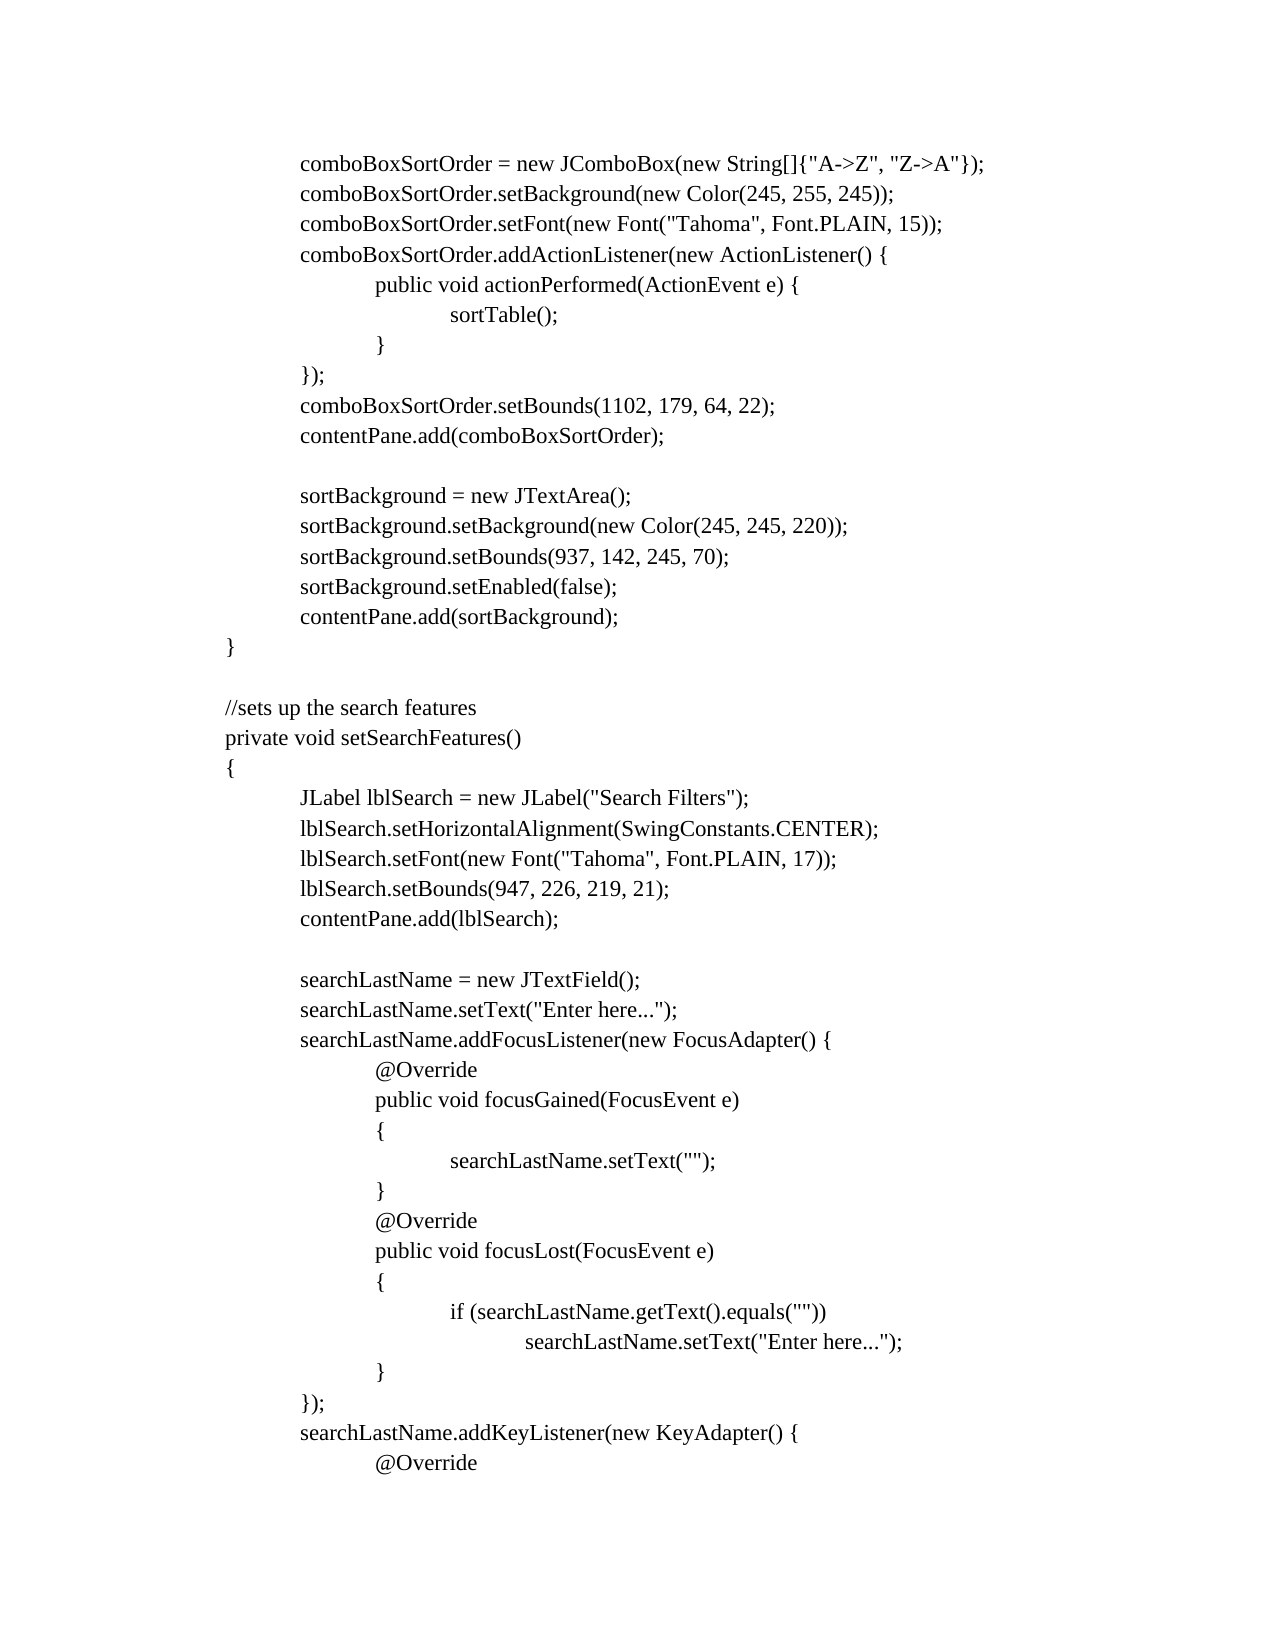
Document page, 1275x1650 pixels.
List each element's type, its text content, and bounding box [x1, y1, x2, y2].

text }); [150, 361, 1125, 388]
text @Override [150, 1207, 1125, 1234]
text sortBackground = new JTextArea(); [150, 482, 1125, 509]
text @Override [150, 1056, 1125, 1083]
text lblSearch.setFont(new Font("Tahoma", Font.PLAIN, 17)); [150, 845, 1125, 871]
text contentPane.add(lblSearch); [150, 905, 1125, 932]
text sortBackground.setEnabled(false); [150, 573, 1125, 599]
text sortBackground.setBackground(new Color(245, 245, 220)); [150, 512, 1125, 539]
text comboBoxSortOrder.setBounds(1102, 179, 64, 22); [150, 392, 1125, 418]
text searchLastName.addKeyListener(new KeyAdapter() { [150, 1419, 1125, 1445]
text @Override [150, 1449, 1125, 1475]
text } [150, 331, 1125, 358]
text lblSearch.setHorizontalAlignment(SwingConstants.CENTER); [150, 814, 1125, 841]
text }); [150, 1388, 1125, 1415]
text comboBoxSortOrder.addActionListener(new ActionListener() { [150, 241, 1125, 267]
text { [150, 1268, 1125, 1294]
text comboBoxSortOrder = new JComboBox(new String[]{"A->Z", "Z->A"}); [150, 150, 1125, 176]
text public void focusLost(FocusEvent e) [150, 1237, 1125, 1264]
text } [150, 1177, 1125, 1203]
text contentPane.add(comboBoxSortOrder); [150, 422, 1125, 448]
text searchLastName.setText("Enter here..."); [150, 996, 1125, 1022]
text searchLastName.addFocusListener(new FocusAdapter() { [150, 1026, 1125, 1052]
text public void actionPerformed(ActionEvent e) { [150, 271, 1125, 297]
text { [150, 1117, 1125, 1143]
text public void focusGained(FocusEvent e) [150, 1086, 1125, 1113]
text lblSearch.setBounds(947, 226, 219, 21); [150, 875, 1125, 901]
text comboBoxSortOrder.setFont(new Font("Tahoma", Font.PLAIN, 15)); [150, 210, 1125, 237]
text if (searchLastName.getText().equals("")) [150, 1298, 1125, 1324]
text { [150, 754, 1125, 781]
text sortBackground.setBounds(937, 142, 245, 70); [150, 543, 1125, 569]
text //sets up the search features [150, 694, 1125, 720]
text } [150, 1358, 1125, 1385]
text private void setSearchFeatures() [150, 724, 1125, 750]
text searchLastName.setText(""); [150, 1147, 1125, 1173]
text contentPane.add(sortBackground); [150, 603, 1125, 629]
text searchLastName = new JTextField(); [150, 966, 1125, 992]
text sortTable(); [150, 301, 1125, 327]
text searchLastName.setText("Enter here..."); [150, 1328, 1125, 1354]
text JLabel lblSearch = new JLabel("Search Filters"); [150, 784, 1125, 811]
text } [150, 633, 1125, 660]
text comboBoxSortOrder.setBackground(new Color(245, 255, 245)); [150, 180, 1125, 207]
